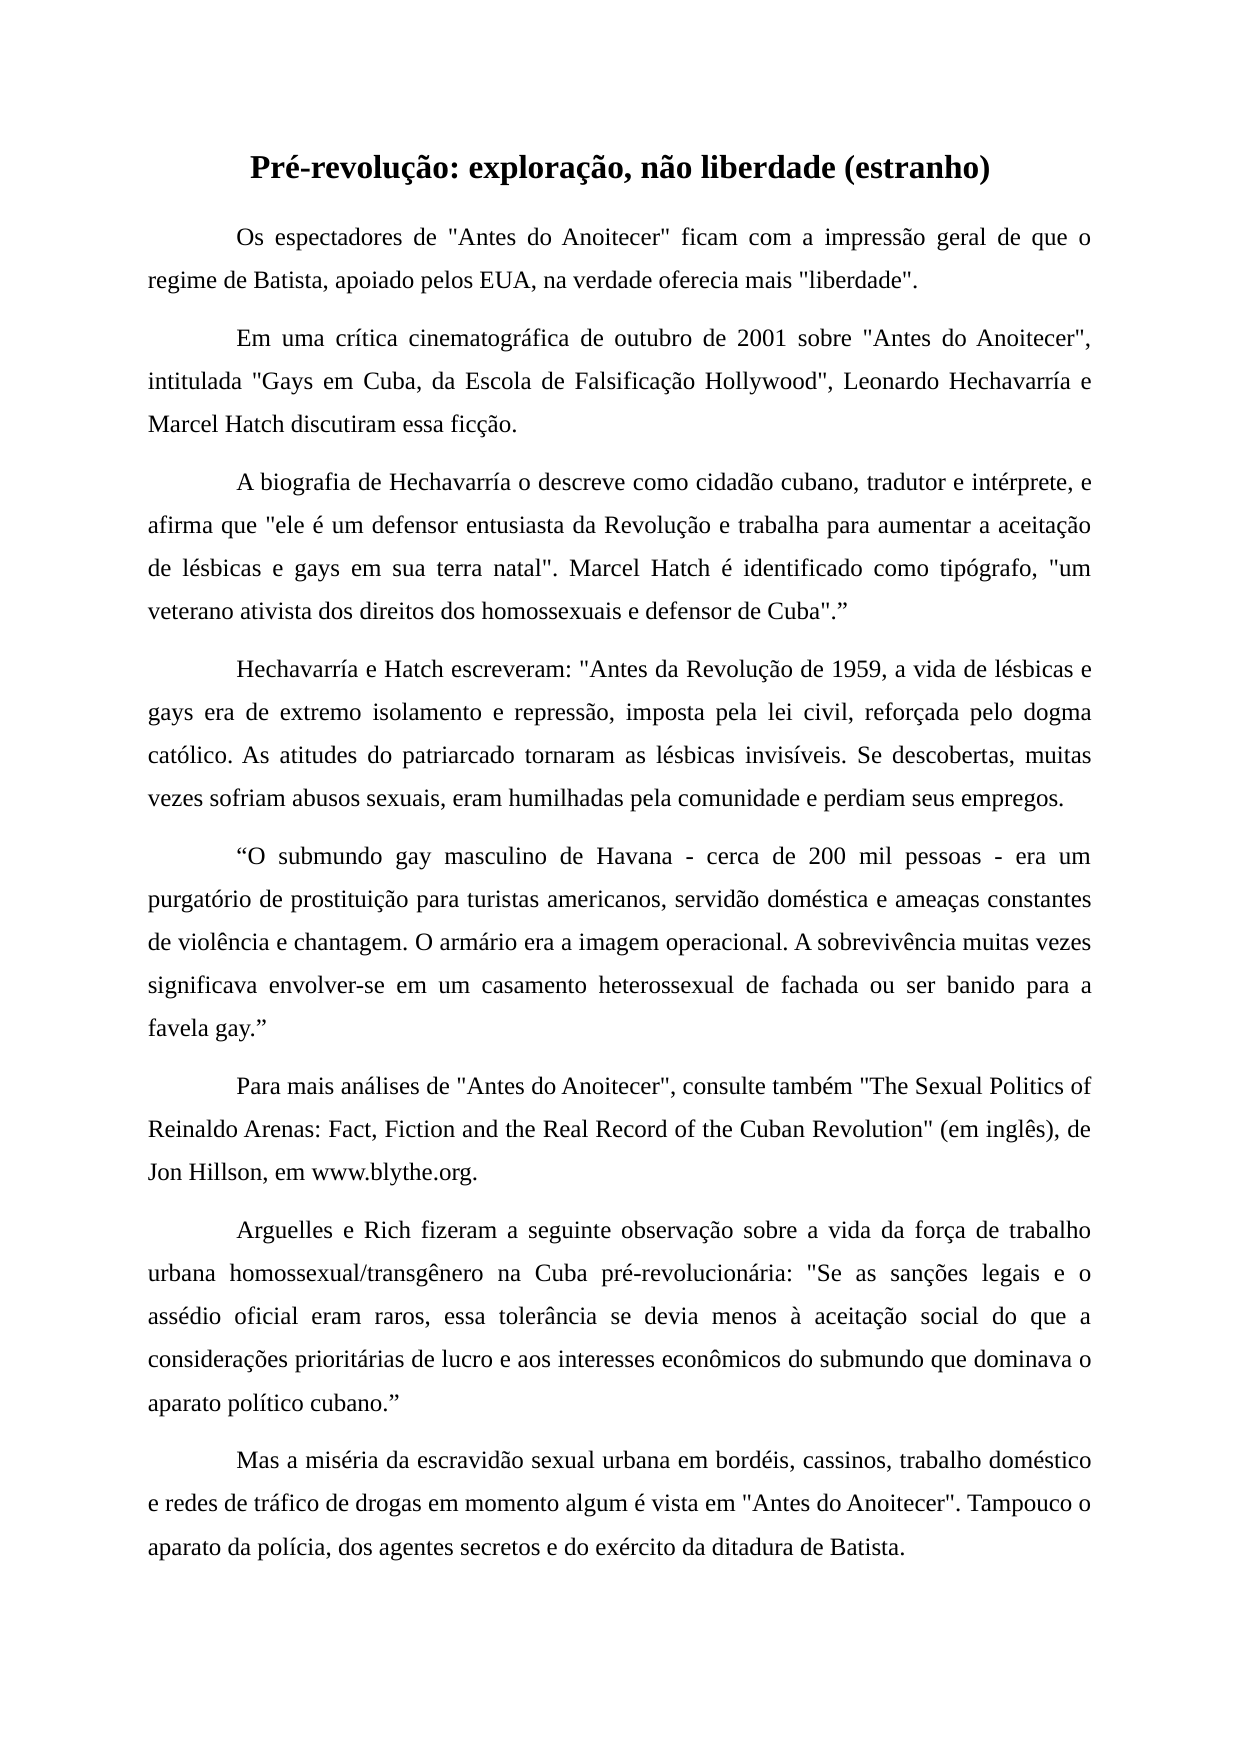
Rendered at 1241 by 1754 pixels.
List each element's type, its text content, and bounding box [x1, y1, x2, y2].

text “O submundo gay masculino de Havana - cerca de 200 mil pessoas - era um purgatório de prostituição para turistas americanos, servidão doméstica e ameaças constantes de violência e chantagem. O armário era a imagem operacional. A sobrevivência muitas vezes significava envolver-se em um casamento heterossexual de fachada ou ser banido para a favela gay.” [148, 841, 1093, 1042]
text Mas a miséria da escravidão sexual urbana em bordéis, cassinos, trabalho doméstico e redes de tráfico de drogas em momento algum é vista em "Antes do Anoitecer". Tampouco o aparato da polícia, dos agentes secretos e do exército da ditadura de Batista. [148, 1445, 1093, 1560]
text Em uma crítica cinematográfica de outubro de 2001 sobre "Antes do Anoitecer", intitulada "Gays em Cuba, da Escola de Falsificação Hollywood", Leonardo Hechavarría e Marcel Hatch discutiram essa ficção. [148, 323, 1093, 438]
text A biografia de Hechavarría o descreve como cidadão cubano, tradutor e intérprete, e afirma que "ele é um defensor entusiasta da Revolução e trabalha para aumentar a aceitação de lésbicas e gays em sua terra natal". Marcel Hatch é identificado como tipógrafo, "um veterano ativista dos direitos dos homossexuais e defensor de Cuba".” [148, 467, 1093, 625]
text Para mais análises de "Antes do Anoitecer", consulte também "The Sexual Politics of Reinaldo Arenas: Fact, Fiction and the Real Record of the Cuban Revolution" (em inglês), de Jon Hillson, em www.blythe.org. [148, 1071, 1093, 1186]
subtitle Pré-revolução: exploração, não liberdade (estranho) [148, 148, 1093, 186]
text Os espectadores de "Antes do Anoitecer" ficam com a impressão geral de que o regime de Batista, apoiado pelos EUA, na verdade oferecia mais "liberdade". [148, 222, 1093, 294]
text Arguelles e Rich fizeram a seguinte observação sobre a vida da força de trabalho urbana homossexual/transgênero na Cuba pré-revolucionária: "Se as sanções legais e o assédio oficial eram raros, essa tolerância se devia menos à aceitação social do que a considerações prioritárias de lucro e aos interesses econômicos do submundo que dominava o aparato político cubano.” [148, 1215, 1093, 1416]
text Hechavarría e Hatch escreveram: "Antes da Revolução de 1959, a vida de lésbicas e gays era de extremo isolamento e repressão, imposta pela lei civil, reforçada pelo dogma católico. As atitudes do patriarcado tornaram as lésbicas invisíveis. Se descobertas, muitas vezes sofriam abusos sexuais, eram humilhadas pela comunidade e perdiam seus empregos. [148, 654, 1093, 812]
